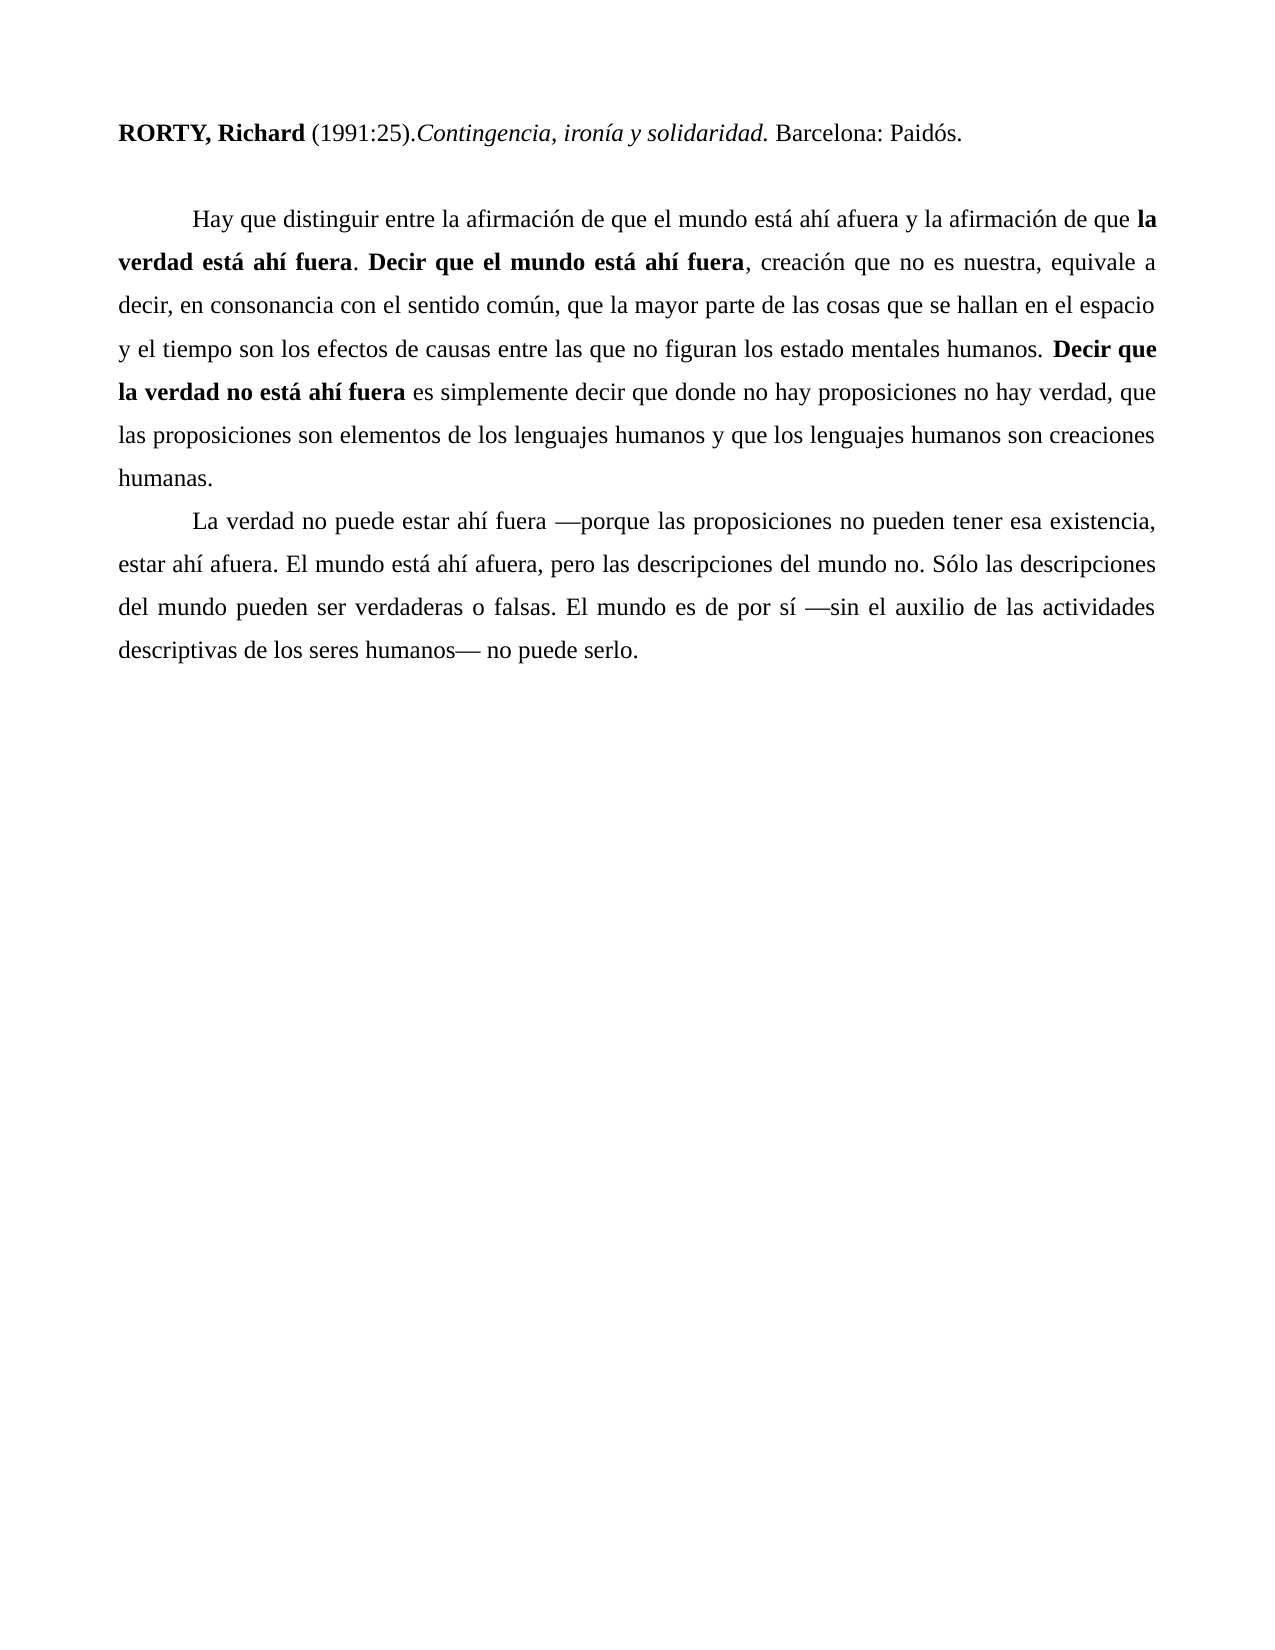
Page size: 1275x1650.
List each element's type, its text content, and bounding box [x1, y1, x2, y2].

text Hay que distinguir entre la afirmación de que el mundo está ahí afuera y la afirmación de que la verdad está ahí fuera. Decir que el mundo está ahí fuera, creación que no es nuestra, equivale a decir, en consonancia con el sentido común, que la mayor parte de las cosas que se hallan en el espacio y el tiempo son los efectos de causas entre las que no figuran los estado mentales humanos. Decir que la verdad no está ahí fuera es simplemente decir que donde no hay proposiciones no hay verdad, que las proposiciones son elementos de los lenguajes humanos y que los lenguajes humanos son creaciones humanas. [118, 204, 1157, 492]
text La verdad no puede estar ahí fuera —porque las proposiciones no pueden tener esa existencia, estar ahí afuera. El mundo está ahí afuera, pero las descripciones del mundo no. Sólo las descripciones del mundo pueden ser verdaderas o falsas. El mundo es de por sí —sin el auxilio de las actividades descriptivas de los seres humanos— no puede serlo. [118, 506, 1157, 664]
text RORTY, Richard (1991:25).Contingencia, ironía y solidaridad. Barcelona: Paidós. [118, 118, 1157, 147]
